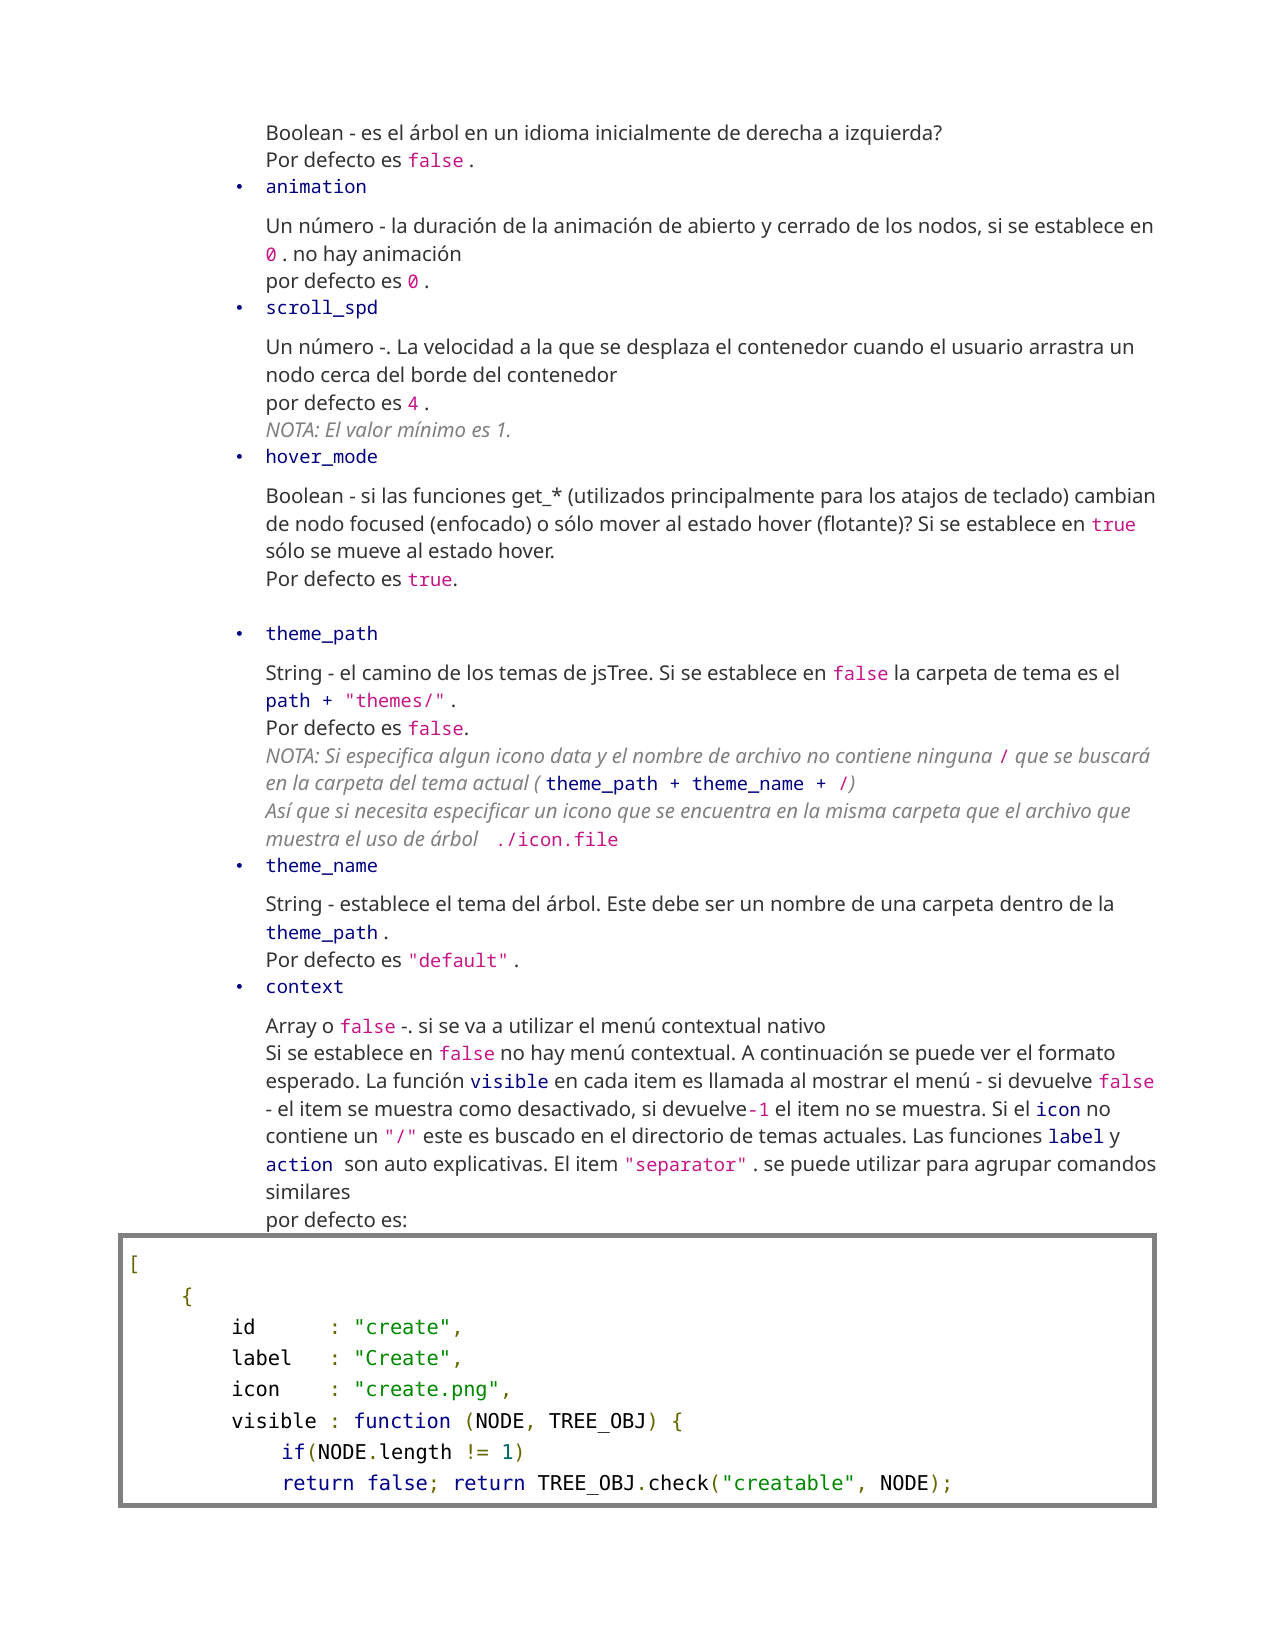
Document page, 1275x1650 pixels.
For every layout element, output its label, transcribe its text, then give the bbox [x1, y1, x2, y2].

list Un número - la duración de la animación de abierto y cerrado de los nodos, si se establece en 0 . no hay animación por defecto es 0 . [236, 212, 1157, 295]
text { [123, 1264, 1152, 1295]
list String - establece el tema del árbol. Este debe ser un nombre de una carpeta dentro de la theme_path . Por defecto es "default" . [236, 890, 1157, 973]
list Boolean - si las funciones get_* (utilizados principalmente para los atajos de teclado) cambian de nodo focused (enfocado) o sólo mover al estado hover (flotante)? Si se establece en true sólo se mueve al estado hover. Por defecto es true. [236, 482, 1157, 592]
list hover_mode [236, 443, 1157, 469]
list scroll_spd [236, 295, 1157, 320]
list NOTA: Si especifica algun icono data y el nombre de archivo no contiene ninguna / que se buscará en la carpeta del tema actual ( theme_path + theme_name + /) Así que si necesita especificar un icono que se encuentra en la misma carpeta que el archivo que muestra el uso de árbol ./icon.file [236, 741, 1157, 852]
list animation [236, 173, 1157, 199]
text icon : "create.png", [123, 1358, 1152, 1389]
list theme_name [236, 852, 1157, 878]
list context [236, 973, 1157, 999]
list Boolean - es el árbol en un idioma inicialmente de derecha a izquierda? Por defecto es false . [236, 118, 1157, 173]
text label : "Create", [123, 1327, 1152, 1358]
text return false; return TREE_OBJ.check("creatable", NODE); [123, 1452, 1152, 1503]
list String - el camino de los temas de jsTree. Si se establece en false la carpeta de tema es el path + "themes/" . Por defecto es false. [236, 658, 1157, 741]
text if(NODE.length != 1) [123, 1420, 1152, 1452]
text id : "create", [123, 1295, 1152, 1327]
list Array o false -. si se va a utilizar el menú contextual nativo Si se establece en false no hay menú contextual. A continuación se puede ver el formato esperado. La función visible en cada item es llamada al mostrar el menú - si devuelve false - el item se muestra como desactivado, si devuelve-1 el item no se muestra. Si el icon no contiene un "/" este es buscado en el directorio de temas actuales. Las funciones label y action son auto explicativas. El item "separator" . se puede utilizar para agrupar comandos similares por defecto es: [236, 1011, 1157, 1233]
list theme_path [236, 620, 1157, 646]
text visible : function (NODE, TREE_OBJ) { [123, 1389, 1152, 1420]
list Un número -. La velocidad a la que se desplaza el contenedor cuando el usuario arrastra un nodo cerca del borde del contenedor por defecto es 4 . [236, 333, 1157, 416]
text [ [123, 1238, 1152, 1264]
list NOTA: El valor mínimo es 1. [236, 416, 1157, 443]
